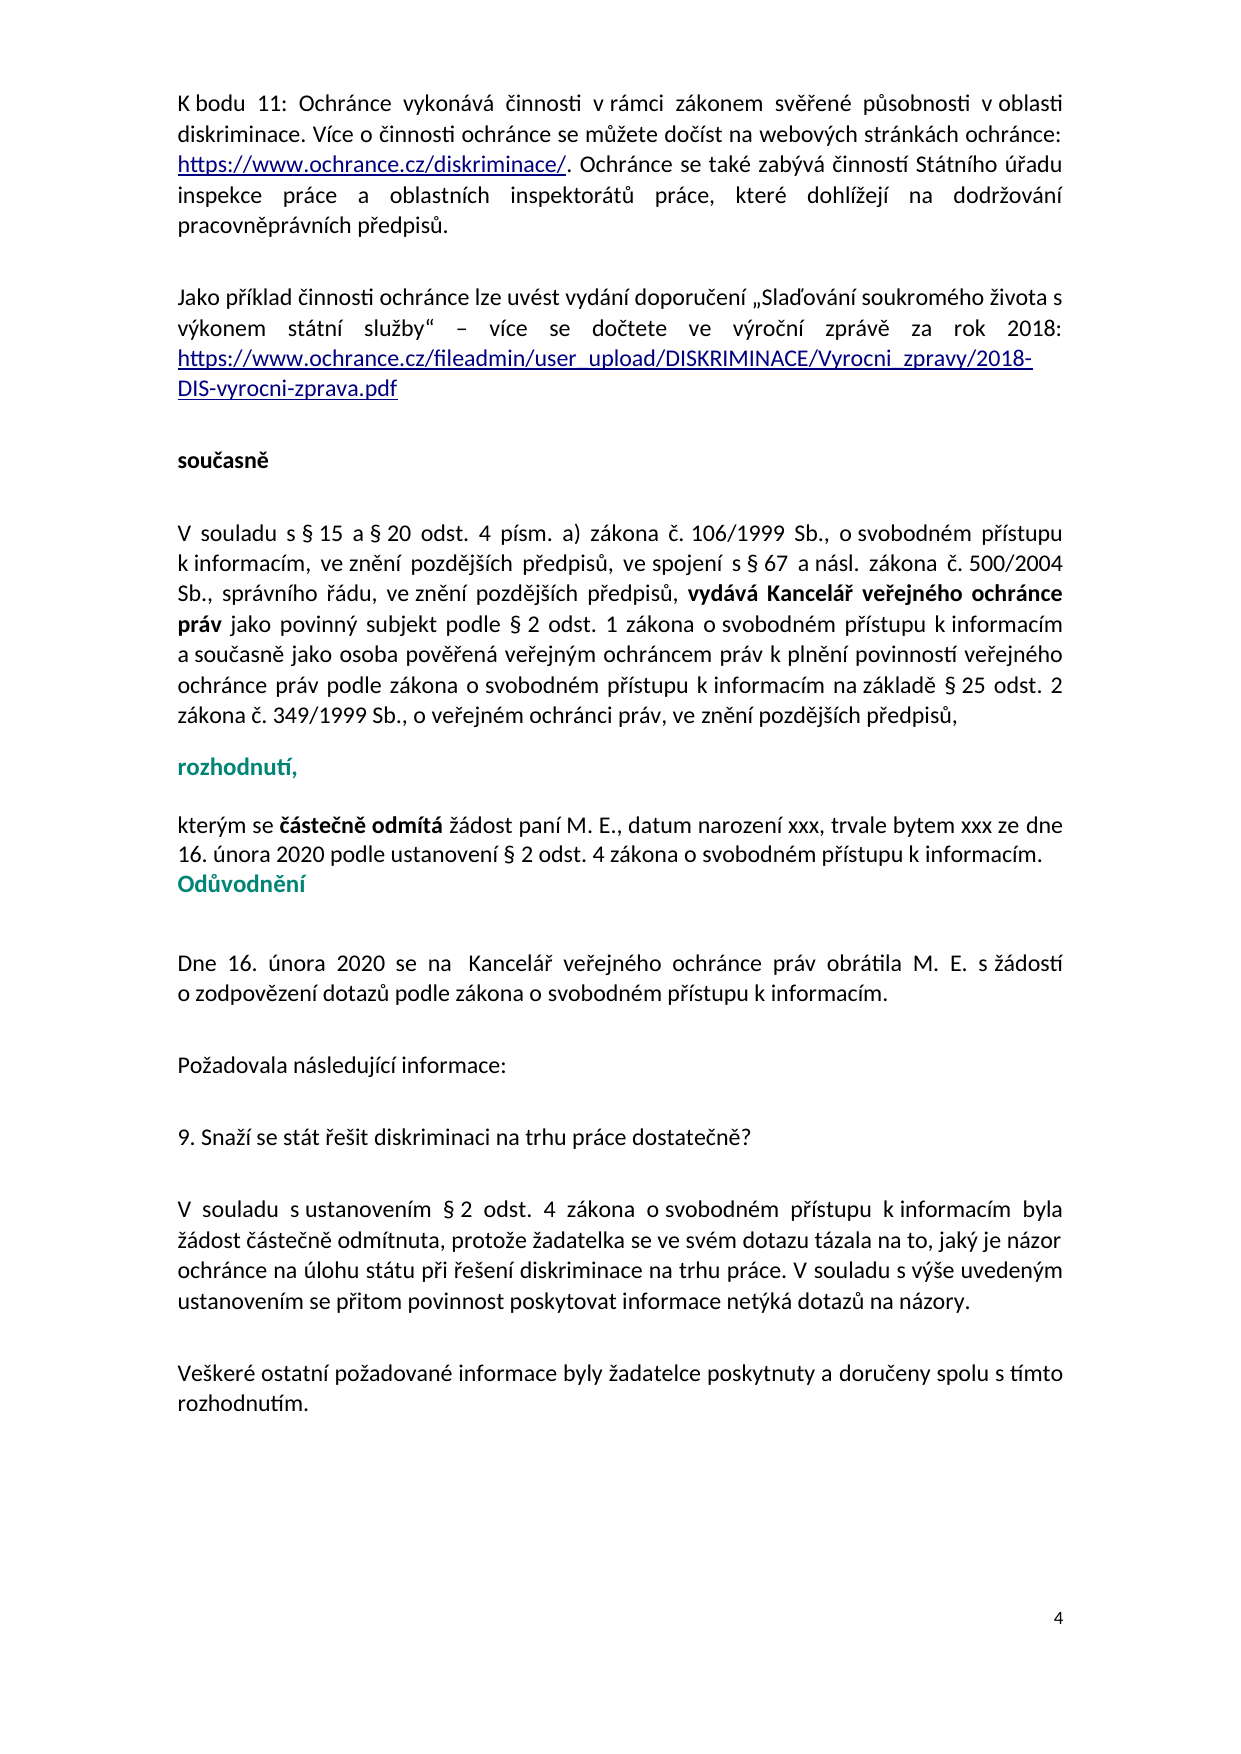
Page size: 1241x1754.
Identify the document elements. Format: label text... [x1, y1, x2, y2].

subtitle rozhodnutí, [177, 751, 1063, 782]
text V souladu s ustanovením § 2 odst. 4 zákona o svobodném přístupu k informacím byla žádost částečně odmítnuta, protože žadatelka se ve svém dotazu tázala na to, jaký je názor ochránce na úlohu státu při řešení diskriminace na trhu práce. V souladu s výše uvedeným ustanovením se přitom povinnost poskytovat informace netýká dotazů na názory. [177, 1194, 1063, 1315]
text 9. Snaží se stát řešit diskriminaci na trhu práce dostatečně? [177, 1122, 1063, 1152]
text V souladu s § 15 a § 20 odst. 4 písm. a) zákona č. 106/1999 Sb., o svobodném přístupu k informacím, ve znění pozdějších předpisů, ve spojení s § 67 a násl. zákona č. 500/2004 Sb., správního řádu, ve znění pozdějších předpisů, vydává Kancelář veřejného ochránce práv jako povinný subjekt podle § 2 odst. 1 zákona o svobodném přístupu k informacím a současně jako osoba pověřená veřejným ochráncem práv k plnění povinností veřejného ochránce práv podle zákona o svobodném přístupu k informacím na základě § 25 odst. 2 zákona č. 349/1999 Sb., o veřejném ochránci práv, ve znění pozdějších předpisů, [177, 518, 1063, 729]
text Požadovala následující informace: [177, 1050, 1063, 1080]
text Dne 16. února 2020 se na Kancelář veřejného ochránce práv obrátila M. E. s žádostí o zodpovězení dotazů podle zákona o svobodném přístupu k informacím. [177, 948, 1063, 1008]
text Jako příklad činnosti ochránce lze uvést vydání doporučení „Slaďování soukromého života s výkonem státní služby“ – více se dočtete ve výroční zprávě za rok 2018: https://www.ochrance.cz/fileadmin/user_upload/DISKRIMINACE/Vyrocni_zpravy/2018-DIS-vyrocni-zprava.pdf [177, 282, 1063, 403]
subtitle Odůvodnění [177, 868, 1063, 899]
text Veškeré ostatní požadované informace byly žadatelce poskytnuty a doručeny spolu s tímto rozhodnutím. [177, 1358, 1063, 1418]
text K bodu 11: Ochránce vykonává činnosti v rámci zákonem svěřené působnosti v oblasti diskriminace. Více o činnosti ochránce se můžete dočíst na webových stránkách ochránce: https://www.ochrance.cz/diskriminace/. Ochránce se také zabývá činností Státního úřadu inspekce práce a oblastních inspektorátů práce, které dohlížejí na dodržování pracovněprávních předpisů. [177, 88, 1063, 239]
text současně [177, 446, 1063, 475]
text kterým se částečně odmítá žádost paní M. E., datum narození xxx, trvale bytem xxx ze dne 16. února 2020 podle ustanovení § 2 odst. 4 zákona o svobodném přístupu k informacím. [177, 810, 1063, 868]
